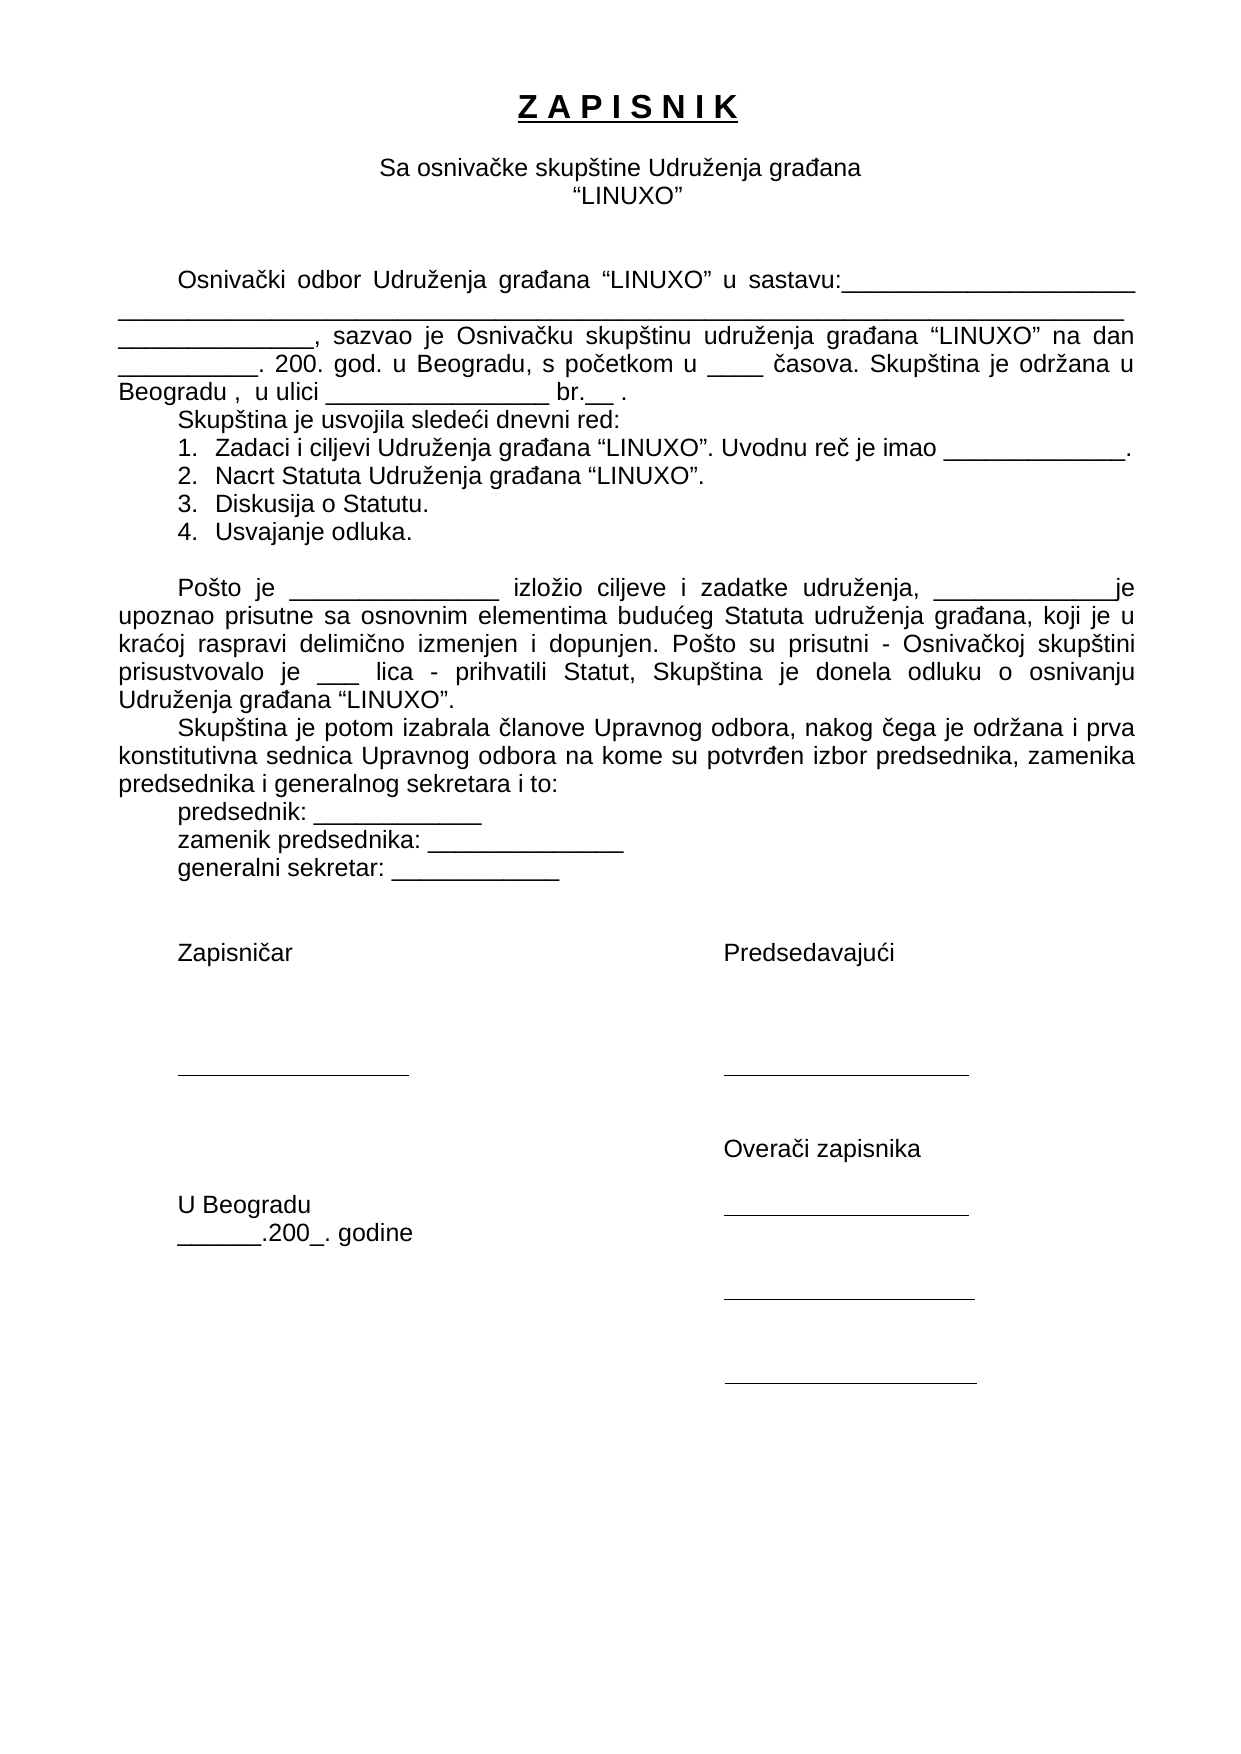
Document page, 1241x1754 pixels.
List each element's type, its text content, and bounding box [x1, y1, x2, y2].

text Skupština je potom izabrala članove Upravnog odbora, nakog čega je održana i prva konstitutivna sednica Upravnog odbora na kome su potvrđen izbor predsednika, zamenika predsednika i generalnog sekretara i to: [118, 714, 1137, 798]
text Osnivački odbor Udruženja građana “LINUXO” u sastavu:_____________________ ______________________________________________________________________________________, sazvao je Osnivačku skupštinu udruženja građana “LINUXO” na dan __________. 200. god. u Beogradu, s početkom u ____ časova. Skupština je održana u Beogradu , u ulici ________________ br.__ . [118, 266, 1137, 406]
text Zapisničar [118, 938, 591, 966]
subtitle Z A P I S N I K [118, 89, 1137, 126]
text U Beogradu [118, 1190, 591, 1218]
list Nacrt Statuta Udruženja građana “LINUXO”. [177, 462, 1137, 490]
text “LINUXO” [118, 182, 1137, 210]
text generalni sekretar: ____________ [118, 854, 1137, 882]
list Diskusija o Statutu. [177, 490, 1137, 518]
text Overači zapisnika [664, 1134, 1137, 1162]
text Skupština je usvojila sledeći dnevni red: [118, 406, 1137, 434]
text Pošto je _______________ izložio ciljeve i zadatke udruženja, _____________je upoznao prisutne sa osnovnim elementima budućeg Statuta udruženja građana, koji je u kraćoj raspravi delimično izmenjen i dopunjen. Pošto su prisutni - Osnivačkoj skupštini prisustvovalo je ___ lica - prihvatili Statut, Skupština je donela odluku o osnivanju Udruženja građana “LINUXO”. [118, 574, 1137, 714]
text Predsedavajući [664, 938, 1137, 966]
list Usvajanje odluka. [177, 518, 1137, 546]
text predsednik: ____________ [118, 798, 1137, 826]
text Sa osnivačke skupštine Udruženja građana [118, 154, 1137, 182]
list Zadaci i ciljevi Udruženja građana “LINUXO”. Uvodnu reč je imao _____________. [177, 434, 1137, 462]
text zamenik predsednika: ______________ [118, 826, 1137, 854]
text ______.200_. godine [118, 1218, 591, 1246]
